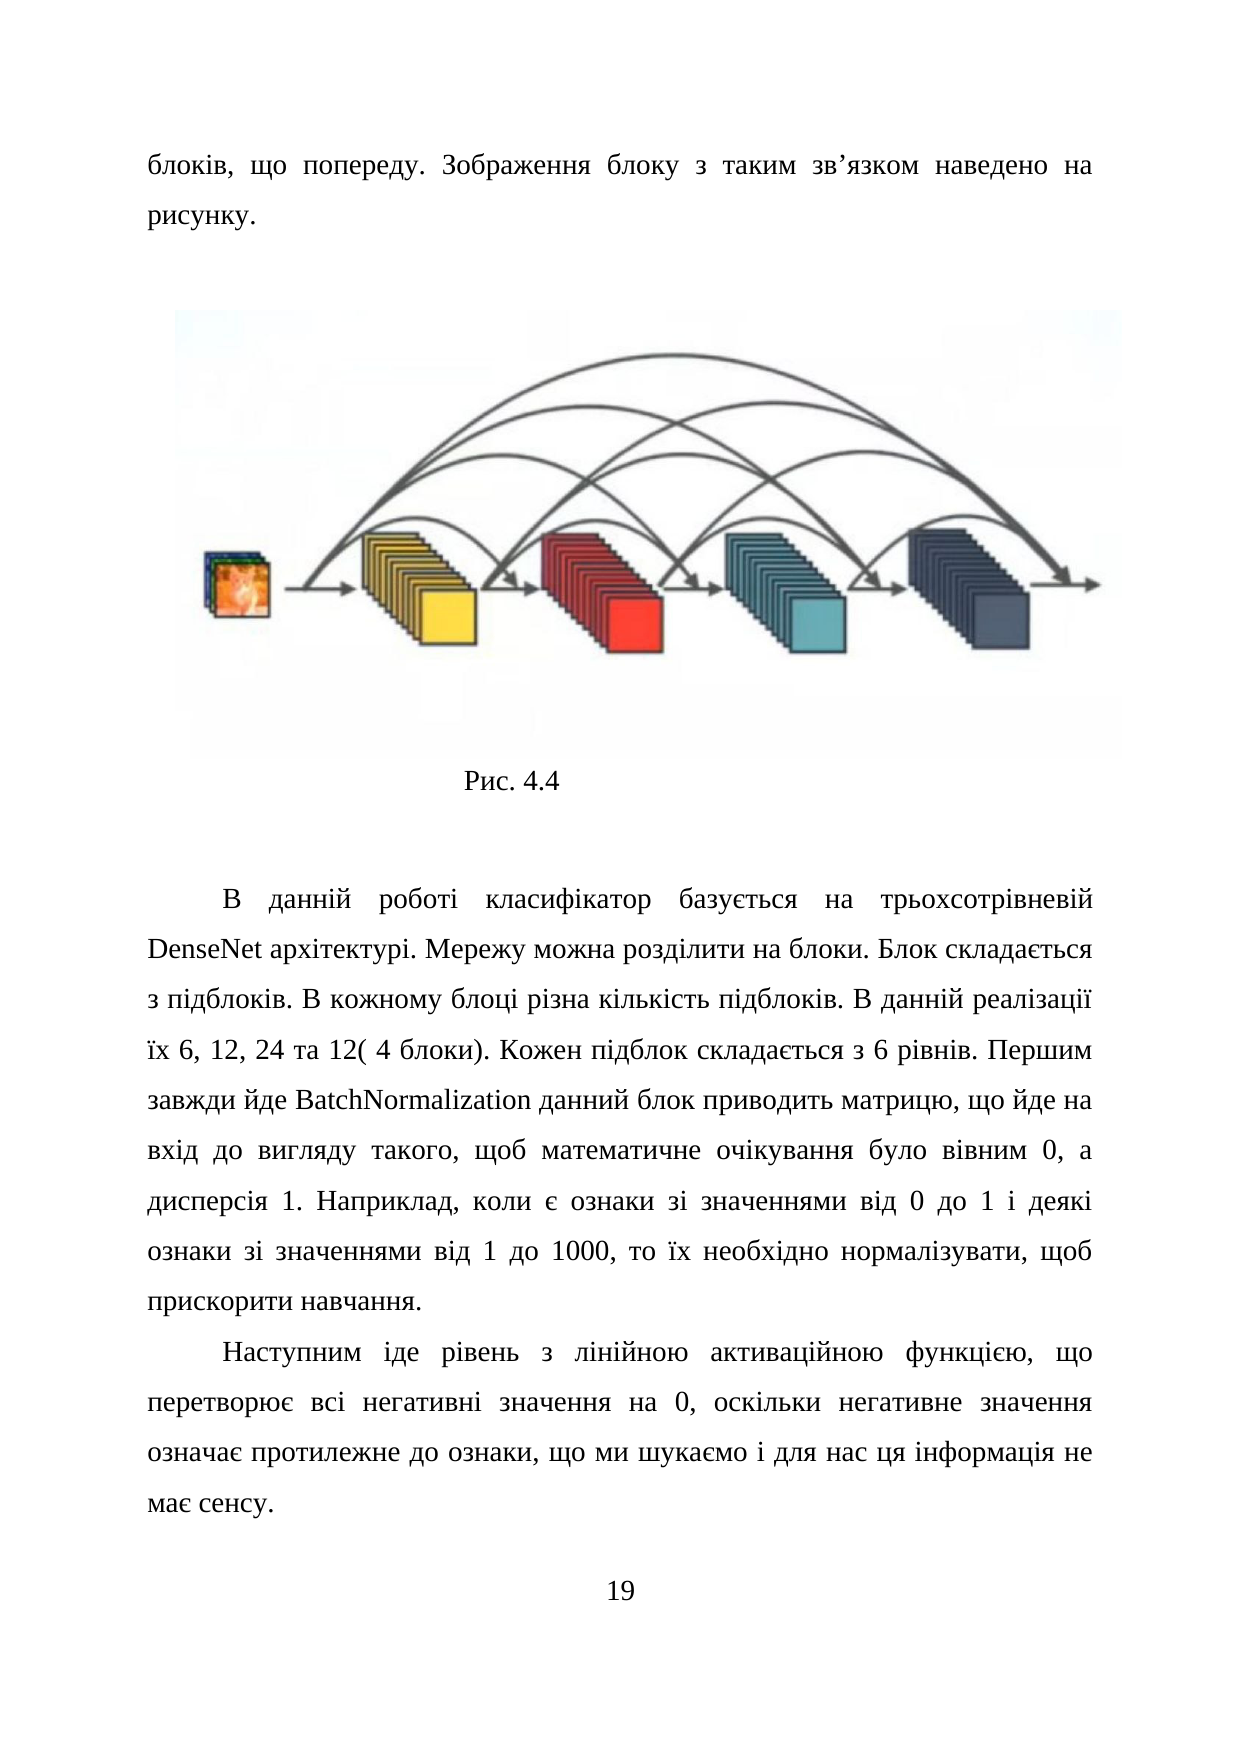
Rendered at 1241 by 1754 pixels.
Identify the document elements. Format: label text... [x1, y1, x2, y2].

text Наступним іде рівень з лінійною активаційною функцією, що перетворює всі негативні значення на 0, оскільки негативне значення означає протилежне до ознаки, що ми шукаємо і для нас ця інформація не має сенсу. [147, 1334, 1093, 1518]
text блоків, що попереду. Зображення блоку з таким зв’язком наведено на рисунку. [147, 147, 1093, 231]
text Рис. 4.4 [175, 759, 1122, 797]
picture [175, 310, 1122, 759]
text В данній роботі класифікатор базується на трьохсотрівневій DenseNet архітектурі. Мережу можна розділити на блоки. Блок складається з підблоків. В кожному блоці різна кількість підблоків. В данній реалізації їх 6, 12, 24 та 12( 4 блоки). Кожен підблок складається з 6 рівнів. Першим завжди йде BatchNormalization данний блок приводить матрицю, що йде на вхід до вигляду такого, щоб математичне очікування було вівним 0, а дисперсія 1. Наприклад, коли є ознаки зі значеннями від 0 до 1 і деякі ознаки зі значеннями від 1 до 1000, то їх необхідно нормалізувати, щоб прискорити навчання. [147, 881, 1093, 1317]
